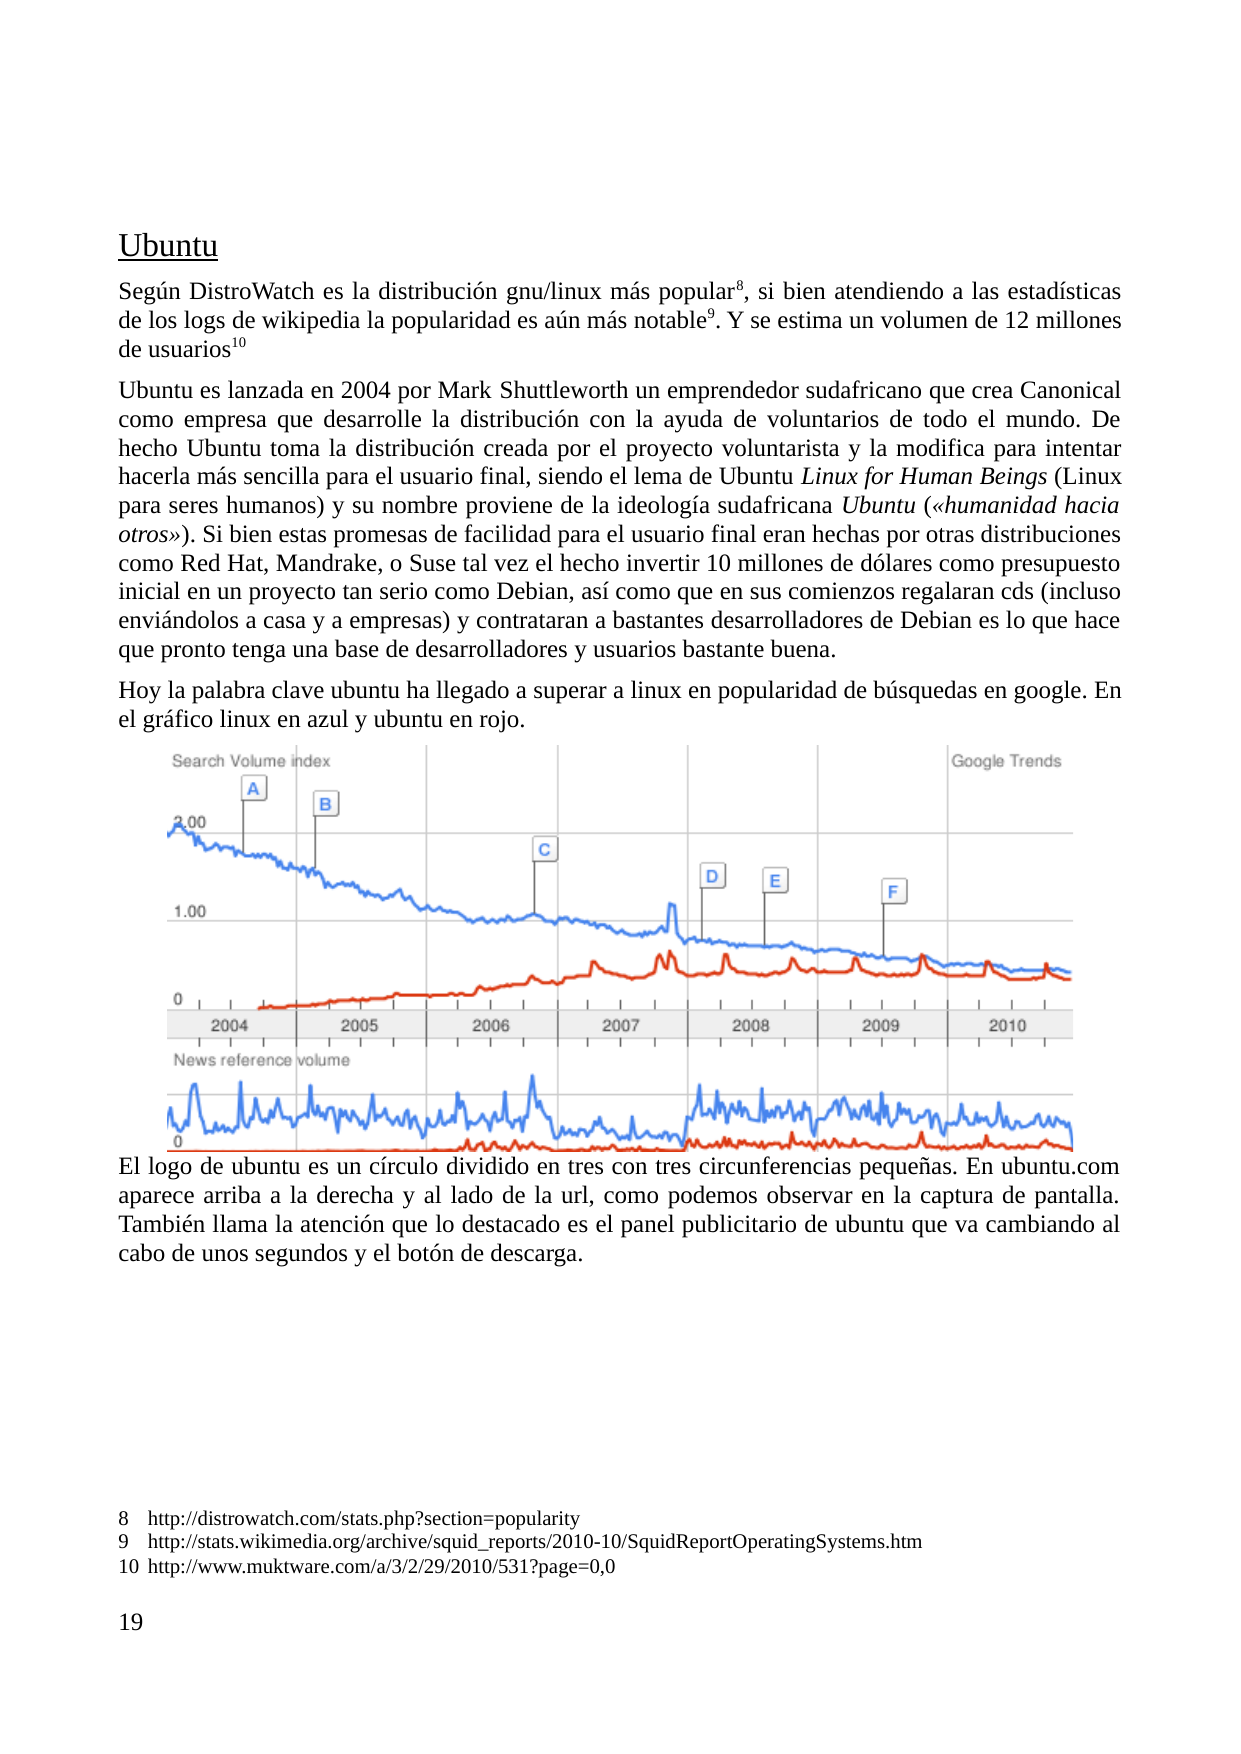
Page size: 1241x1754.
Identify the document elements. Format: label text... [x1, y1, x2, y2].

text Ubuntu es lanzada en 2004 por Mark Shuttleworth un emprendedor sudafricano que crea Canonical como empresa que desarrolle la distribución con la ayuda de voluntarios de todo el mundo. De hecho Ubuntu toma la distribución creada por el proyecto voluntarista y la modifica para intentar hacerla más sencilla para el usuario final, siendo el lema de Ubuntu Linux for Human Beings (Linux para seres humanos) y su nombre proviene de la ideología sudafricana Ubuntu («humanidad hacia otros»). Si bien estas promesas de facilidad para el usuario final eran hechas por otras distribuciones como Red Hat, Mandrake, o Suse tal vez el hecho invertir 10 millones de dólares como presupuesto inicial en un proyecto tan serio como Debian, así como que en sus comienzos regalaran cds (incluso enviándolos a casa y a empresas) y contrataran a bastantes desarrolladores de Debian es lo que hace que pronto tenga una base de desarrolladores y usuarios bastante buena. [118, 375, 1122, 663]
text El logo de ubuntu es un círculo dividido en tres con tres circunferencias pequeñas. En ubuntu.com aparece arriba a la derecha y al lado de la url, como podemos observar en la captura de pantalla. También llama la atención que lo destacado es el panel publicitario de ubuntu que va cambiando al cabo de unos segundos y el botón de descarga. [118, 1013, 1122, 1266]
text http://www.muktware.com/a/3/2/29/2010/531?page=0,0 [118, 1553, 1122, 1578]
subtitle Ubuntu [118, 226, 1122, 264]
text Hoy la palabra clave ubuntu ha llegado a superar a linux en popularidad de búsquedas en google. En el gráfico linux en azul y ubuntu en rojo. [118, 675, 1122, 733]
text http://stats.wikimedia.org/archive/squid_reports/2010-10/SquidReportOperatingSystems.htm [118, 1529, 1122, 1553]
text http://distrowatch.com/stats.php?section=popularity [118, 1505, 1122, 1529]
text Según DistroWatch es la distribución gnu/linux más popular, si bien atendiendo a las estadísticas de los logs de wikipedia la popularidad es aún más notable. Y se estima un volumen de 12 millones de usuarios [118, 276, 1122, 363]
picture [167, 745, 1074, 1152]
